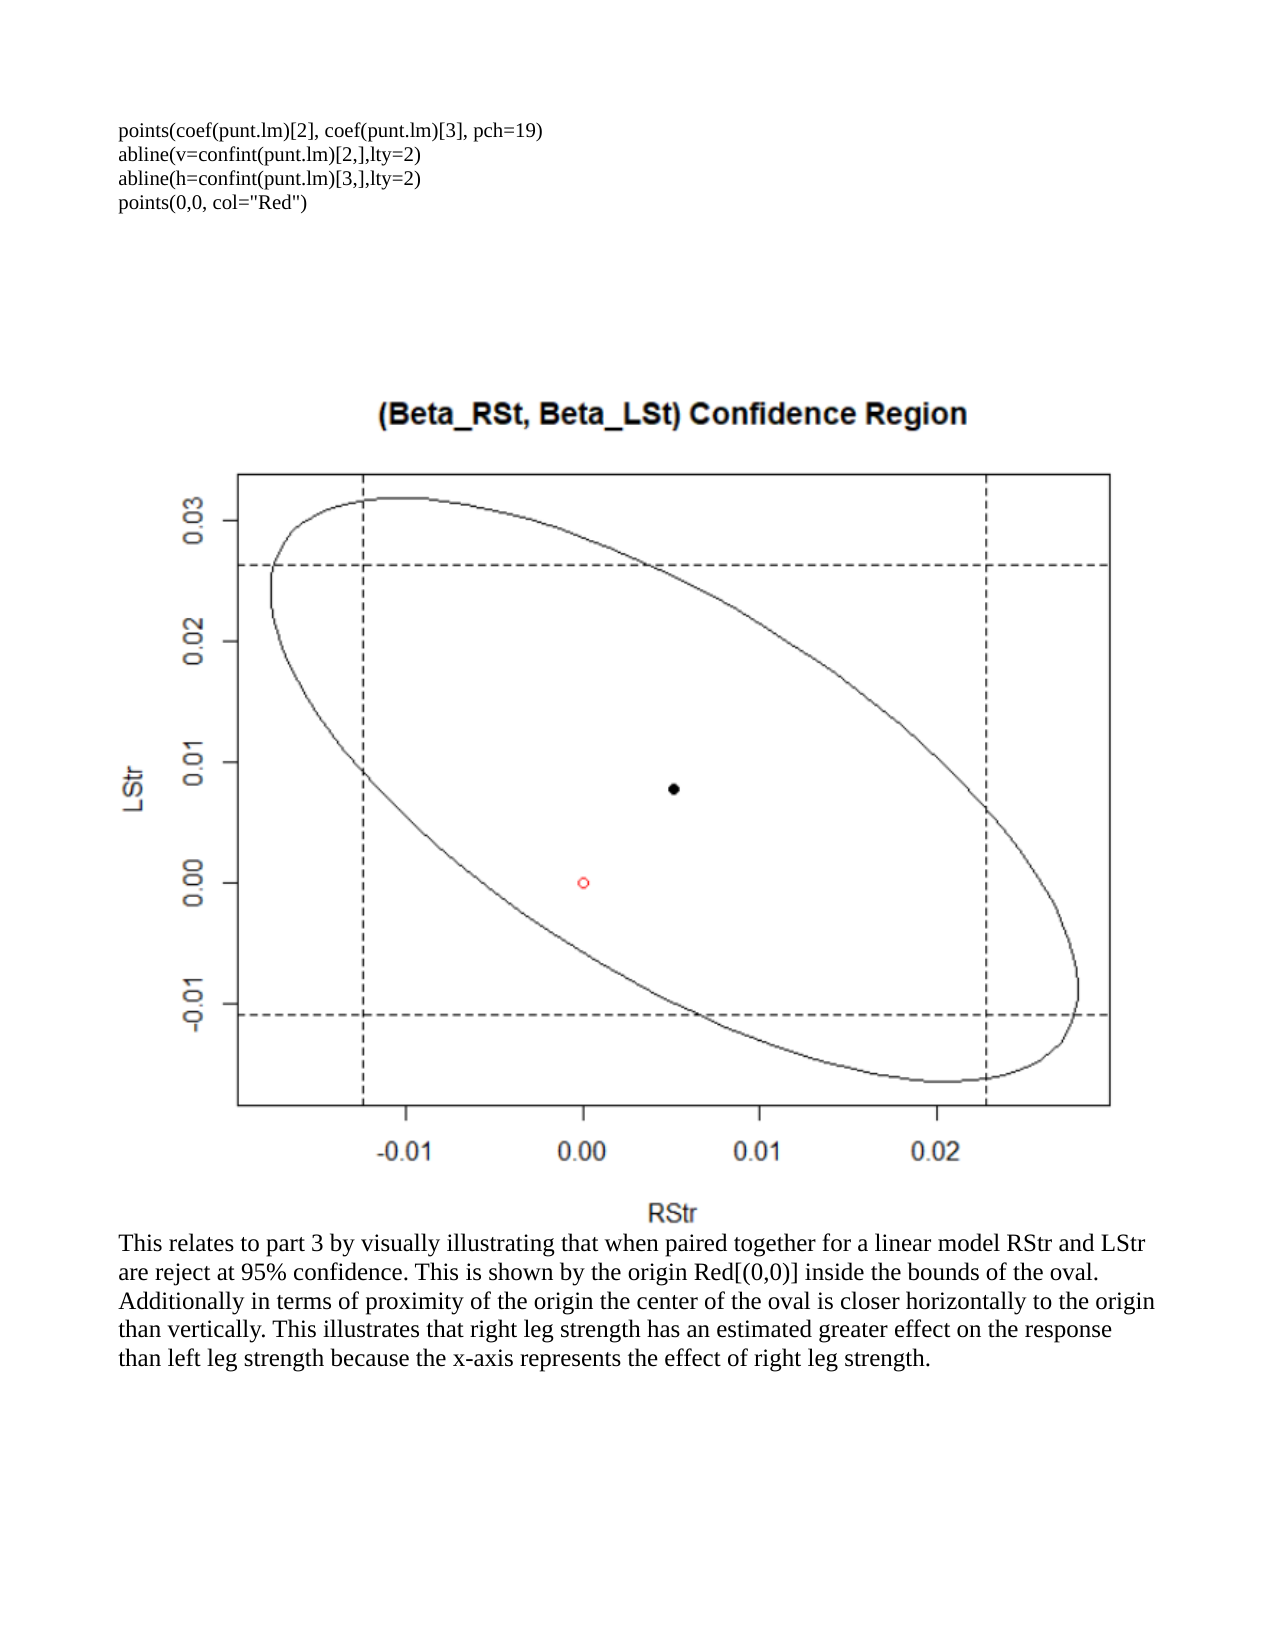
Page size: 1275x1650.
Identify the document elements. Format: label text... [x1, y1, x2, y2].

text points(0,0, col="Red") [118, 190, 1157, 214]
text abline(v=confint(punt.lm)[2,],lty=2) [118, 142, 1157, 166]
text abline(h=confint(punt.lm)[3,],lty=2) [118, 166, 1157, 190]
text This relates to part 3 by visually illustrating that when paired together for a linear model RStr and LStr are reject at 95% confidence. This is shown by the origin Red[(0,0)] inside the bounds of the oval. Additionally in terms of proximity of the origin the center of the oval is closer horizontally to the origin than vertically. This illustrates that right leg strength has an estimated greater effect on the response than left leg strength because the x-axis represents the effect of right leg strength. [118, 1229, 1157, 1372]
text points(coef(punt.lm)[2], coef(punt.lm)[3], pch=19) [118, 118, 1157, 142]
picture [118, 386, 1157, 1229]
